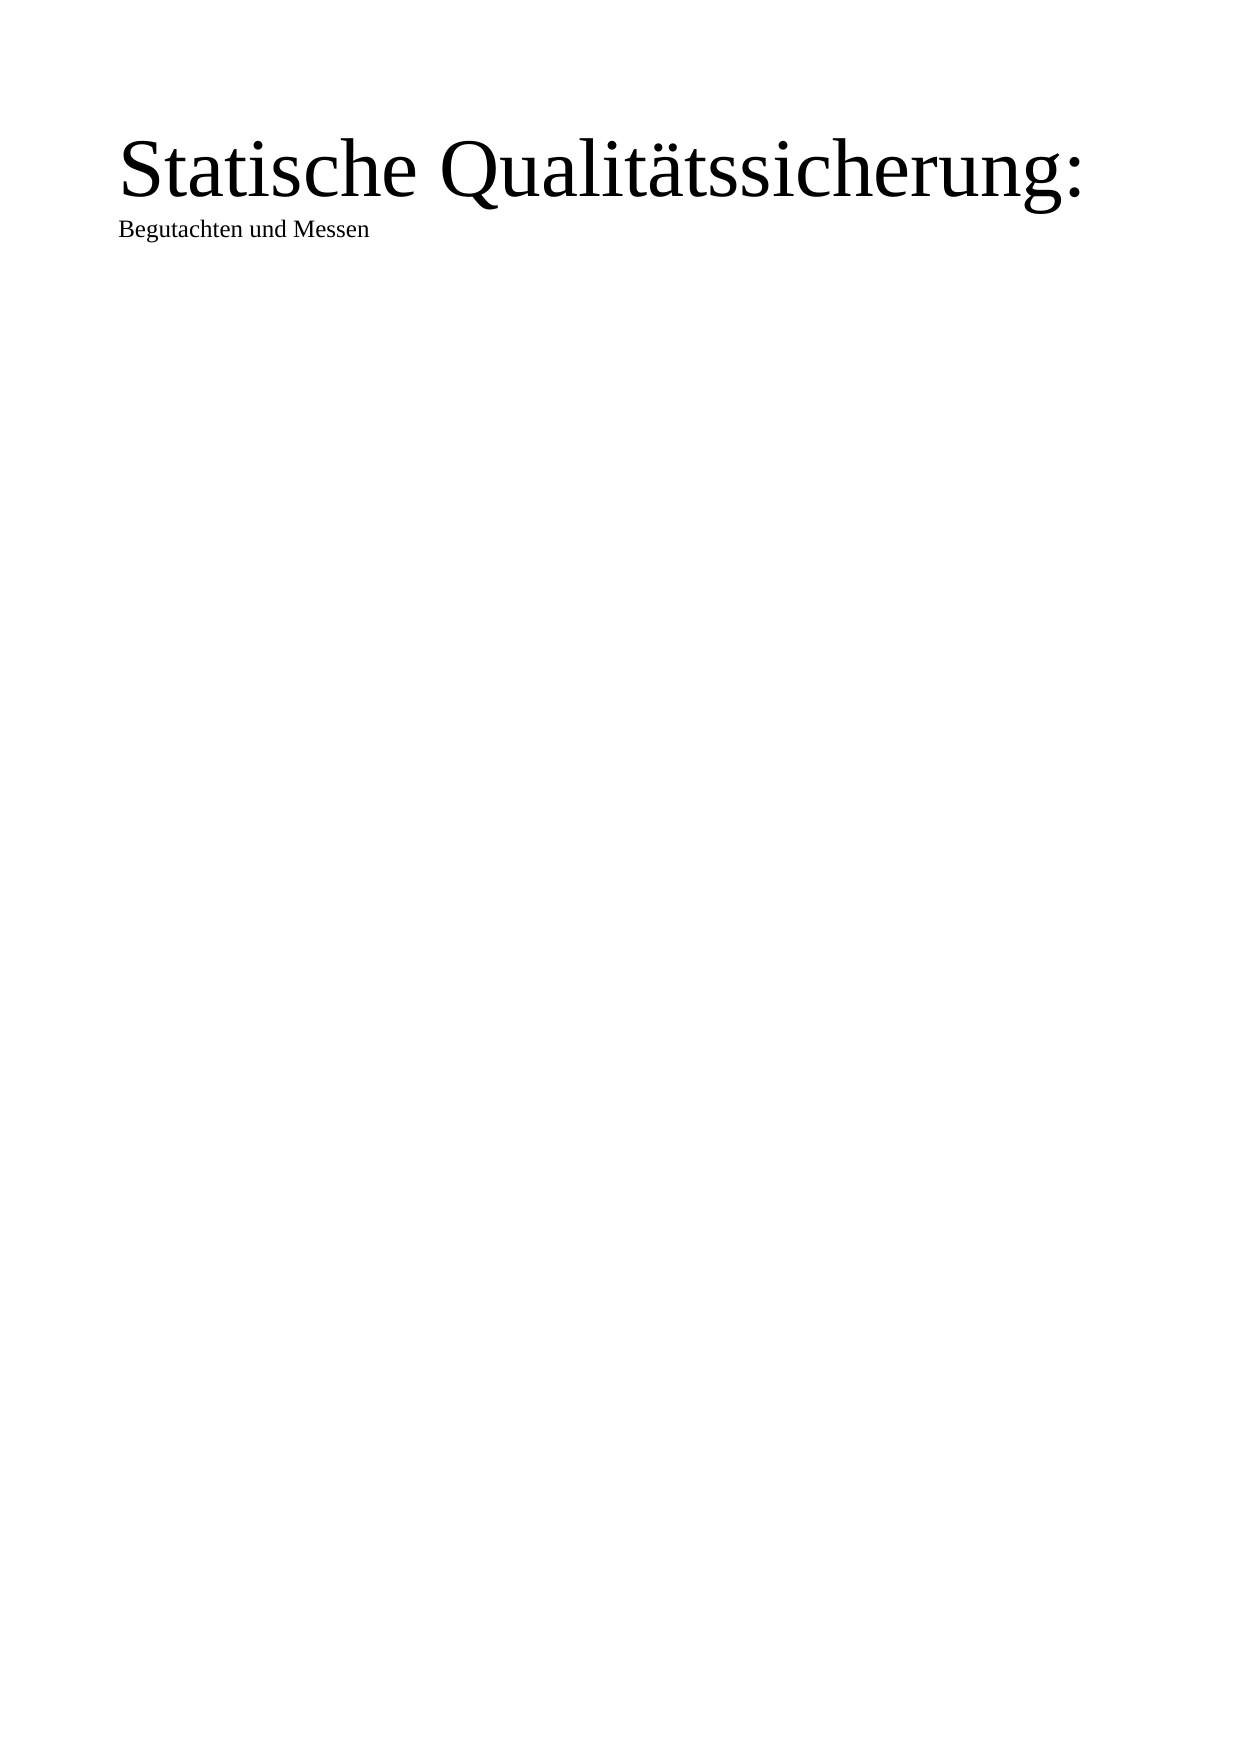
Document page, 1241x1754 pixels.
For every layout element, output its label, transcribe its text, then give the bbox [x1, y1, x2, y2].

text Begutachten und Messen [118, 214, 1122, 243]
text Statische Qualitätssicherung: [118, 118, 1122, 214]
